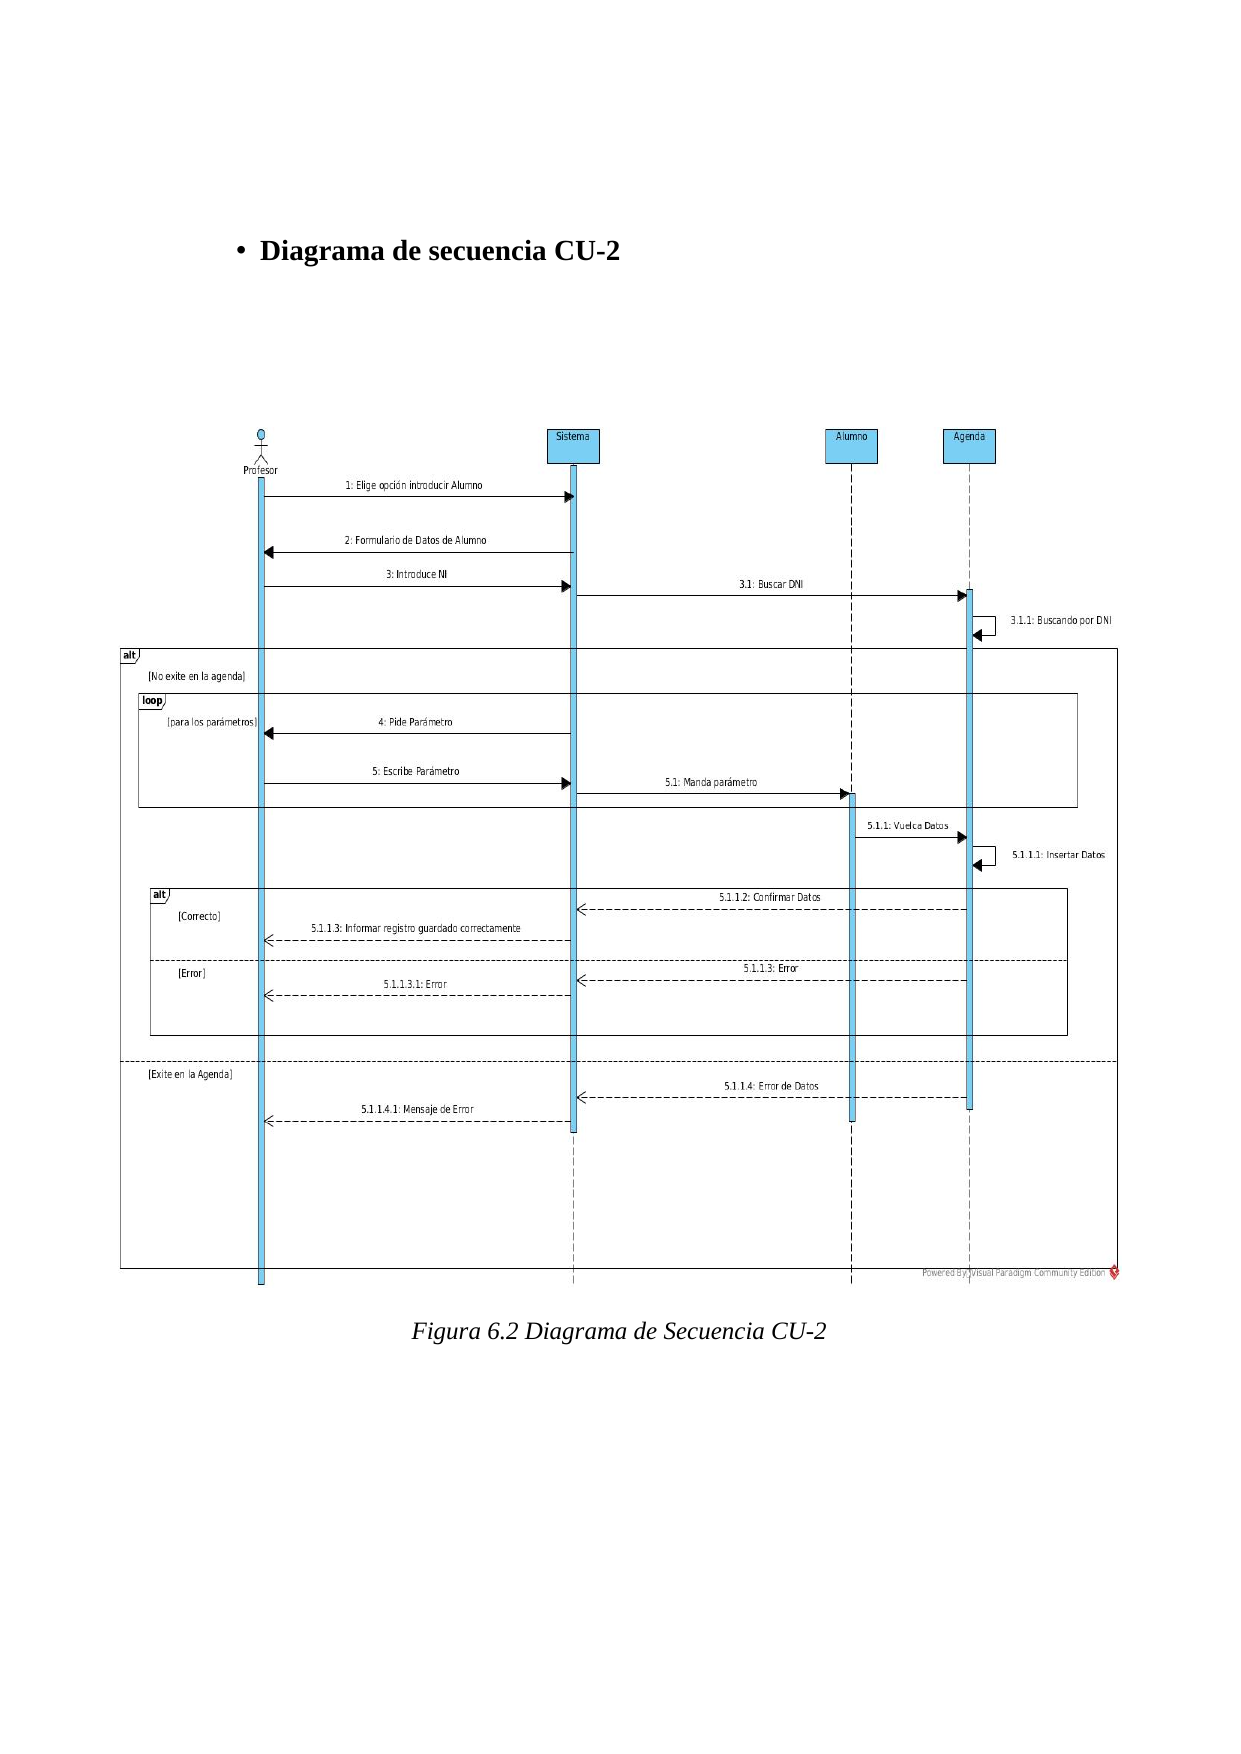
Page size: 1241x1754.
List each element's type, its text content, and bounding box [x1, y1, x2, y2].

picture [118, 427, 1123, 1288]
list Diagrama de secuencia CU-2 [236, 233, 1122, 267]
text Figura 6.2 Diagrama de Secuencia CU-2 [118, 1316, 1122, 1345]
